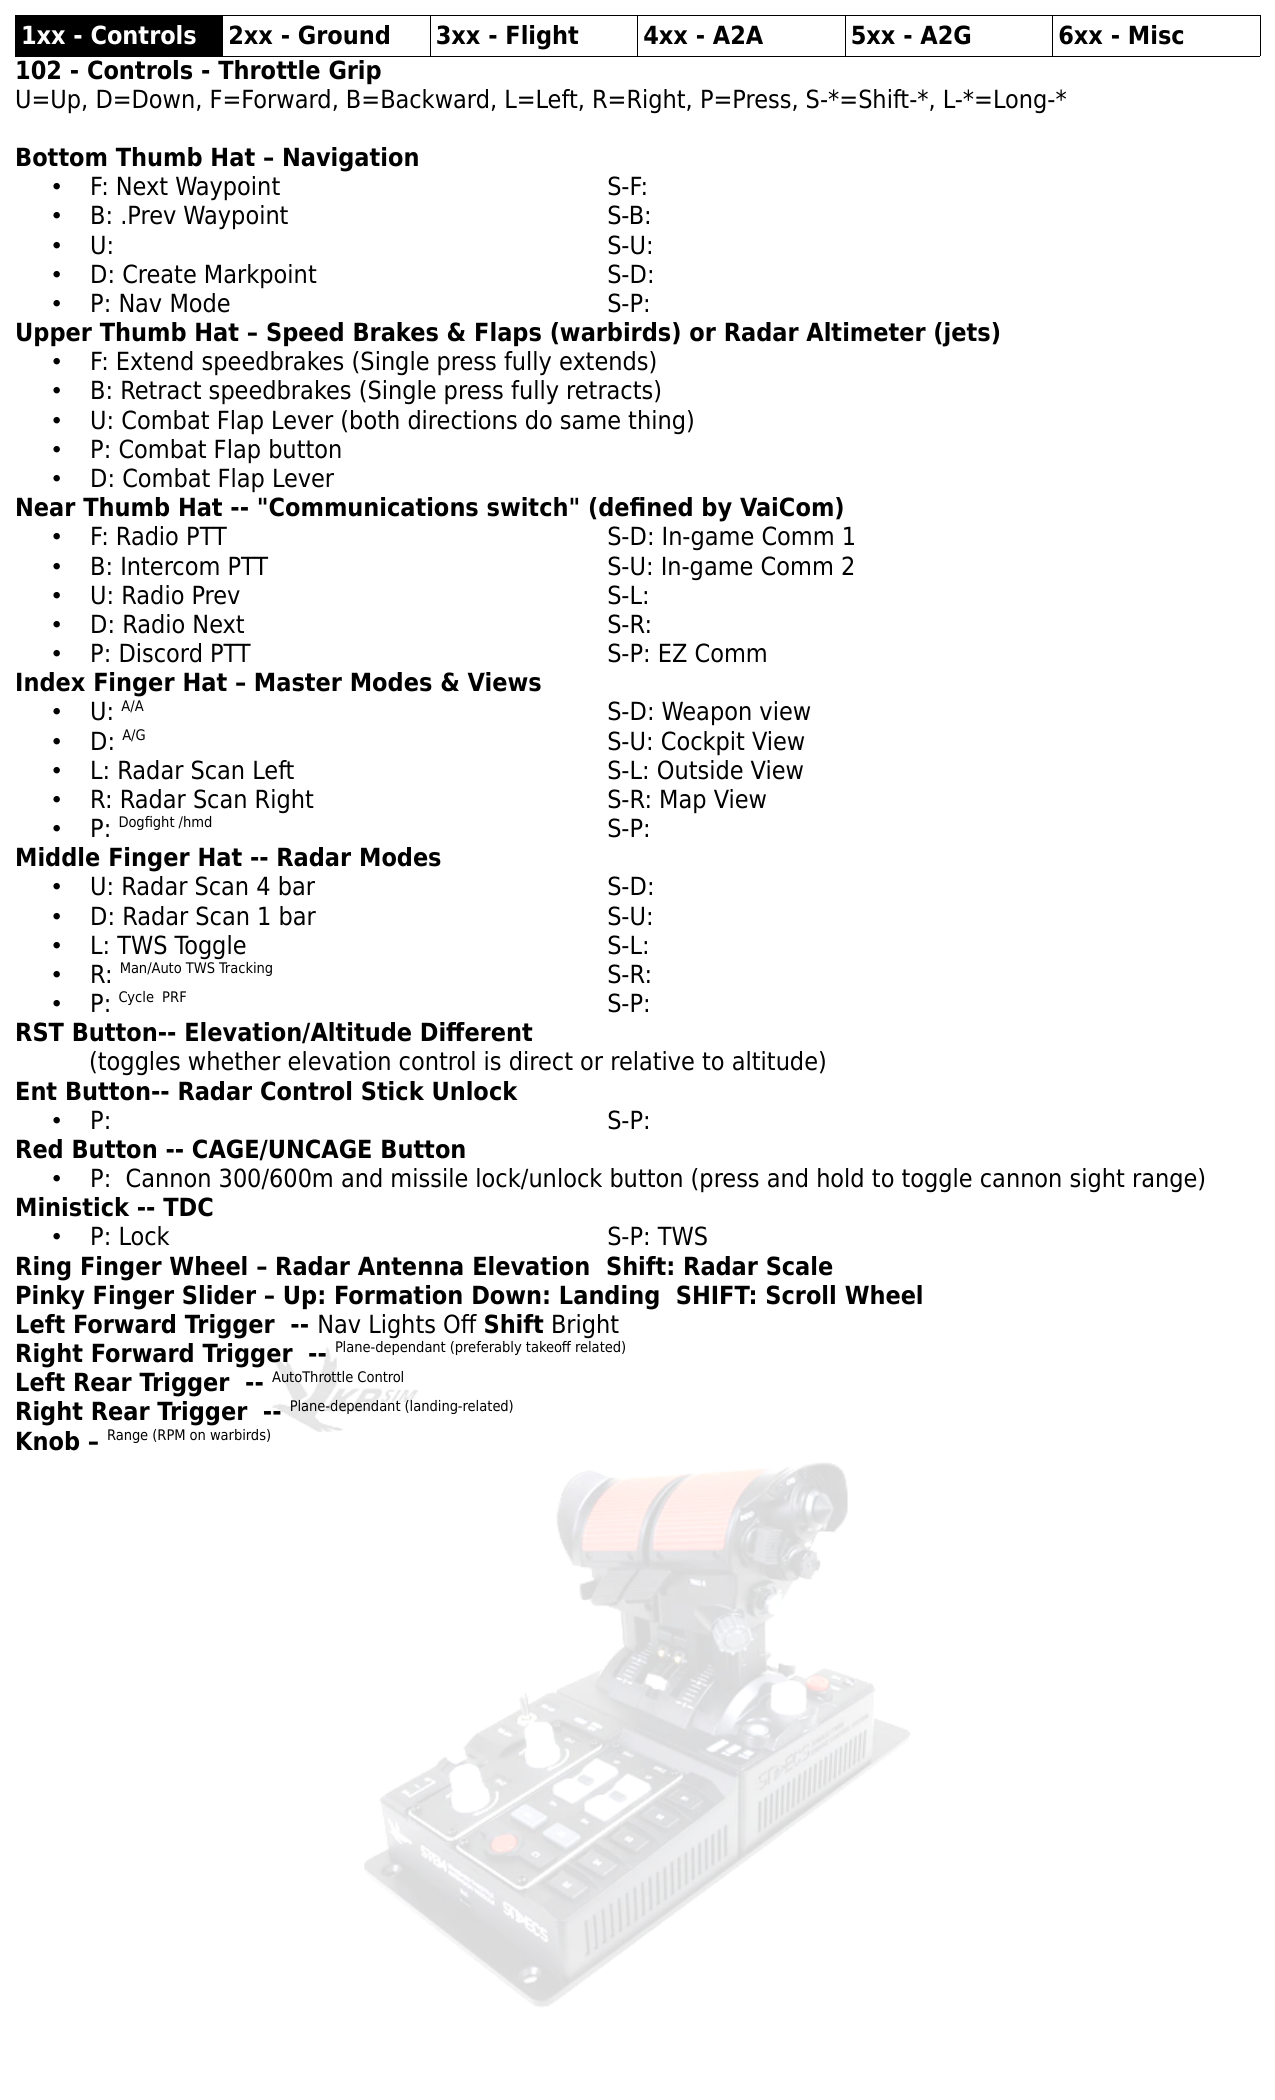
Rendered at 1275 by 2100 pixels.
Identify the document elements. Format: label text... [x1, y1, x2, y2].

text Left Forward Trigger -- Nav Lights Off Shift Bright [15, 1310, 230, 1339]
list U: Radio Prev S-L: [52, 581, 1260, 610]
list U: S-U: [52, 231, 1260, 260]
list F: Extend speedbrakes (Single press fully extends) [52, 347, 1260, 377]
text 102 - Controls - Throttle Grip [15, 57, 1260, 85]
list P: Combat Flap button [52, 435, 1260, 464]
text Right Rear Trigger -- Plane-dependant (landing-related) [15, 1397, 230, 1427]
list U: Radar Scan 4 bar S-D: [52, 872, 1260, 902]
list D: Radar Scan 1 bar S-U: [52, 902, 1260, 931]
text Ministick -- TDC [15, 1193, 1260, 1222]
list P: Lock S-P: TWS [52, 1222, 1260, 1252]
text Knob – Range (RPM on warbirds) [1045, 1427, 1260, 1456]
list P: Cycle PRF S-P: [52, 989, 1260, 1018]
text Right Forward Trigger -- Plane-dependant (preferably takeoff related) [15, 1339, 230, 1368]
list F: Radio PTT S-D: In-game Comm 1 [52, 522, 1260, 552]
list D: Combat Flap Lever [52, 464, 1260, 493]
text Near Thumb Hat -- "Communications switch" (defined by VaiCom) [15, 493, 1260, 522]
text Ring Finger Wheel – Radar Antenna Elevation Shift: Radar Scale [15, 1252, 1260, 1281]
list F: Next Waypoint S-F: [52, 172, 1260, 202]
text Right Rear Trigger -- Plane-dependant (landing-related) [1045, 1397, 1260, 1427]
text Red Button -- CAGE/UNCAGE Button [15, 1135, 1260, 1164]
text RST Button-- Elevation/Altitude Different [15, 1018, 1260, 1047]
list P: S-P: [52, 1106, 1260, 1135]
text Left Rear Trigger -- AutoThrottle Control [15, 1368, 230, 1397]
list P: Dogfight /hmd S-P: [52, 814, 1260, 843]
list P: Cannon 300/600m and missile lock/unlock button (press and hold to toggle cannon sight range) [52, 1164, 1260, 1193]
list L: TWS Toggle S-L: [52, 931, 1260, 960]
table_header 5xx - A2G [846, 16, 1052, 56]
list U: A/A S-D: Weapon view [52, 697, 1260, 727]
list B: Retract speedbrakes (Single press fully retracts) [52, 377, 1260, 406]
list P: Nav Mode S-P: [52, 289, 1260, 318]
text Ent Button-- Radar Control Stick Unlock [15, 1077, 1260, 1106]
list B: .Prev Waypoint S-B: [52, 202, 1260, 231]
list R: Man/Auto TWS Tracking S-R: [52, 960, 1260, 989]
table_header 2xx - Ground [223, 16, 430, 56]
text Bottom Thumb Hat – Navigation [15, 143, 1260, 172]
list U: Combat Flap Lever (both directions do same thing) [52, 406, 1260, 435]
text (toggles whether elevation control is direct or relative to altitude) [15, 1047, 1260, 1077]
list D: Create Markpoint S-D: [52, 260, 1260, 289]
table_header 1xx - Controls [16, 16, 222, 56]
list D: Radio Next S-R: [52, 610, 1260, 639]
table_header 3xx - Flight [431, 16, 637, 56]
text Knob – Range (RPM on warbirds) [15, 1427, 230, 1456]
text Upper Thumb Hat – Speed Brakes & Flaps (warbirds) or Radar Altimeter (jets) [15, 318, 1260, 347]
text Pinky Finger Slider – Up: Formation Down: Landing SHIFT: Scroll Wheel [15, 1281, 1260, 1310]
text Middle Finger Hat -- Radar Modes [15, 843, 1260, 872]
list D: A/G S-U: Cockpit View [52, 727, 1260, 756]
list P: Discord PTT S-P: EZ Comm [52, 639, 1260, 668]
text Left Forward Trigger -- Nav Lights Off Shift Bright [1045, 1310, 1260, 1339]
text U=Up, D=Down, F=Forward, B=Backward, L=Left, R=Right, P=Press, S-*=Shift-*, L-*=Long-* [15, 85, 1260, 114]
text Right Forward Trigger -- Plane-dependant (preferably takeoff related) [1045, 1339, 1260, 1368]
list L: Radar Scan Left S-L: Outside View [52, 756, 1260, 785]
text Left Rear Trigger -- AutoThrottle Control [1045, 1368, 1260, 1397]
list B: Intercom PTT S-U: In-game Comm 2 [52, 552, 1260, 581]
list R: Radar Scan Right S-R: Map View [52, 785, 1260, 814]
text Index Finger Hat – Master Modes & Views [15, 668, 1260, 697]
table_header 4xx - A2A [638, 16, 845, 56]
table_header 6xx - Misc [1053, 16, 1260, 56]
